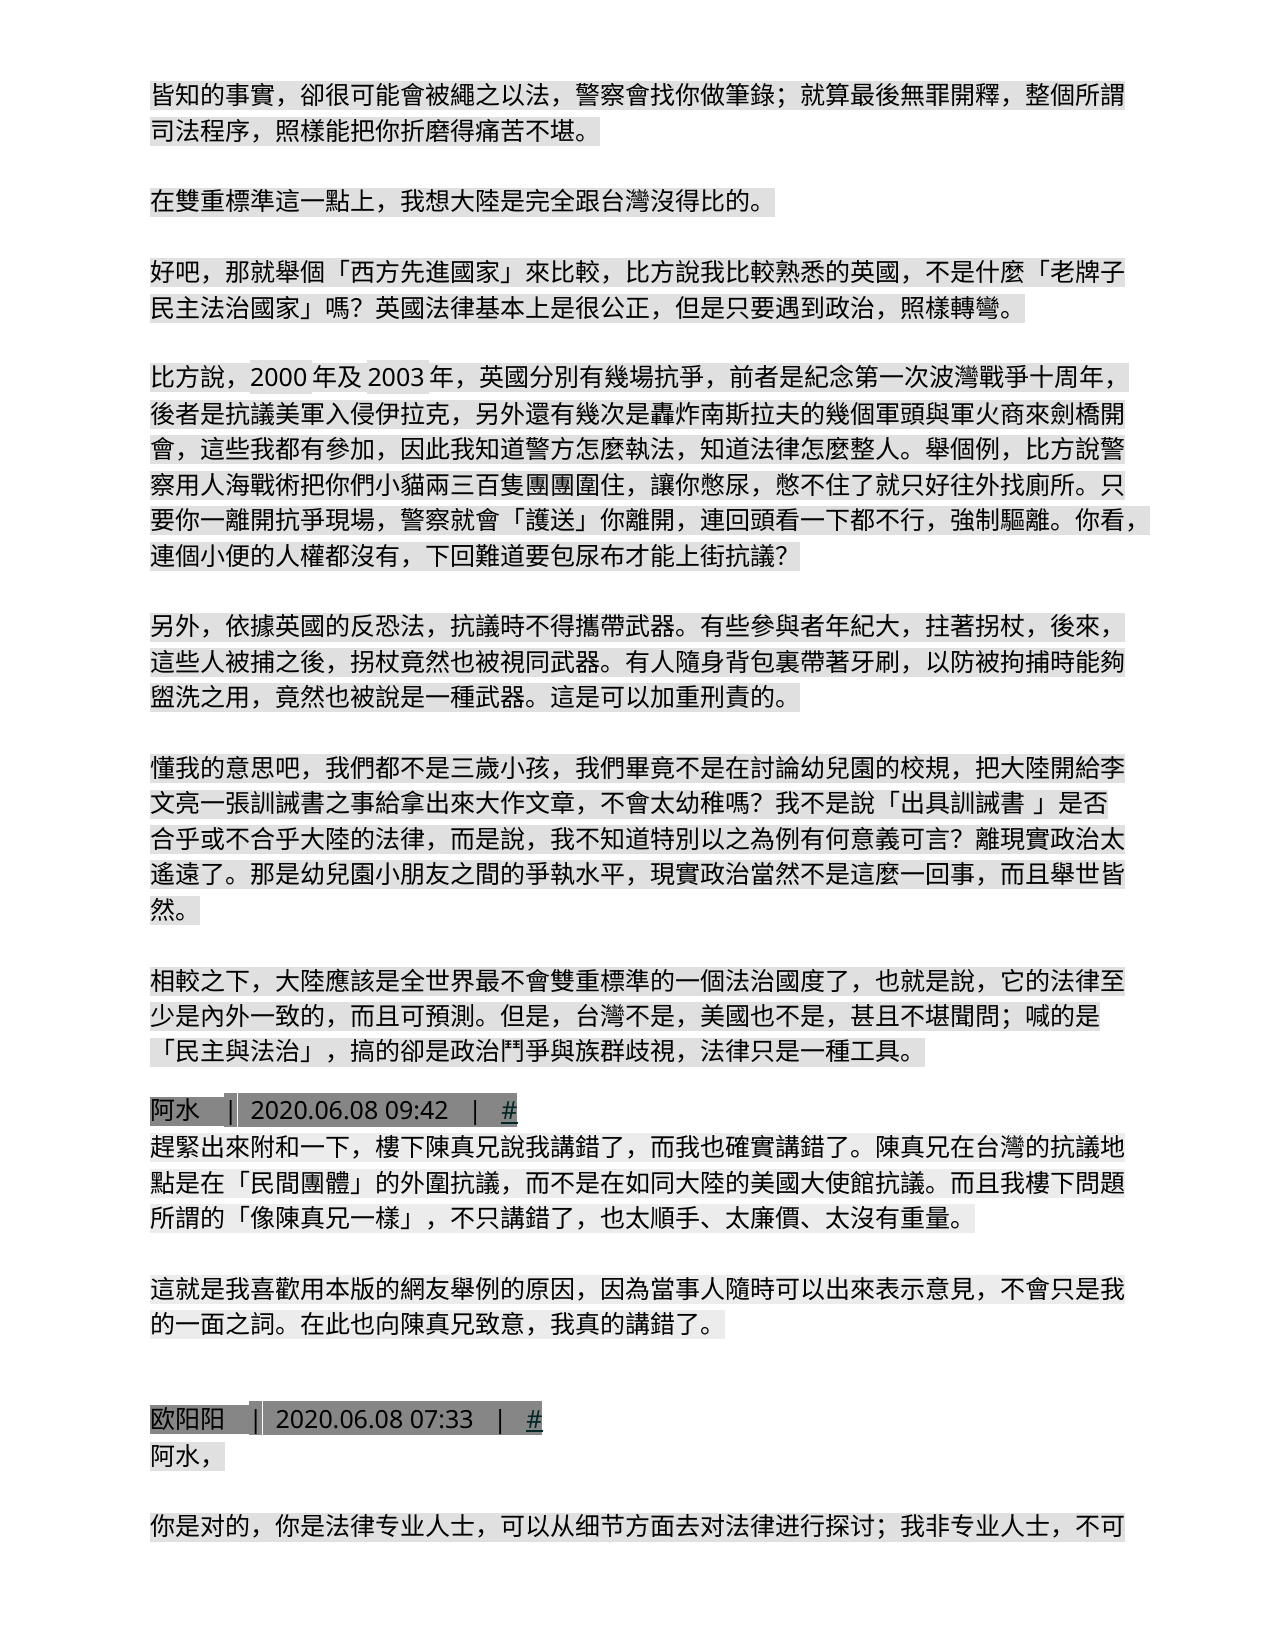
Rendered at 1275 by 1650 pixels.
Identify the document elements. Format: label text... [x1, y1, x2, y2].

text 阿水 | 2020.06.08 09:42 | # [150, 1092, 1125, 1127]
text 欧阳阳 | 2020.06.08 07:33 | # [150, 1400, 1125, 1435]
text 阿水， 你是对的，你是法律专业人士，可以从细节方面去对法律进行探讨；我非专业人士，不可能凭几篇文章就理解法律细节，很难对焦也是很正常的。 但是，法律宏观的上的意义，即使不是法律专业，很多人凭生活常识感悟应该也是可以理解一二的。 当然，像陈真前辈这类哲学人士，可以理解更为透彻一些。 我本身是理工科专业的，谈的这些只是自己生活的一些感悟，很多地方可能是肤浅的，不全面的。 法律应社会需要而立，与经济政治体制一样，它不可能是万能的，它很多时候也会犯错误，甚至助纣为虐，但是又是必不可少的，它是维护社会和谐稳定发展的必不可少的工具，生活在其中的个人，当然也应该在基本面上服从它。 生活告诉我的经验就是，相信专业但是不要迷信专业，特别是社会学，经济学这等领域的专业，很多经济学家，社会学家可能是在某细节里面执念太深，导致整体结果的判断可能完全错误。 [150, 1435, 1125, 1542]
text 趕緊出來附和一下，樓下陳真兄說我講錯了，而我也確實講錯了。陳真兄在台灣的抗議地點是在「民間團體」的外圍抗議，而不是在如同大陸的美國大使館抗議。而且我樓下問題所謂的「像陳真兄一樣」，不只講錯了，也太順手、太廉價、太沒有重量。 這就是我喜歡用本版的網友舉例的原因，因為當事人隨時可以出來表示意見，不會只是我的一面之詞。在此也向陳真兄致意，我真的講錯了。 [150, 1127, 1125, 1375]
text 阿水律師好， 我要說的重點並非 AIT 或以色列駐台機構是民間團體，而是不管它是何種性質的機構，台灣之所謂法律是完全沒有一定的執行標準的。 今天，如果是大腸花或是綠色人渣搞仇中反華活動，想要幹啥都行，即便打砸搶，即便佔領官署，破壞公物，毆打警察，不但不會有事，而且會受到綠營與綠媒英雄式的表揚，親綠學者們還會幫忙載入史冊歌頌，收錄教科書，說你是偉大的民主先鋒；綠媒更是會把你捧成人民的英雄。 但是，今天如果是巴勒網，後果就完全不一樣了，即便你只有一個人，舉著牌子像銅像一樣日曬雨淋站在大馬路邊，你還是有可能會被逮捕，繩之以法，抑或是用各種方法懲罰你。 對於這種荒唐的執法狀況以及完全顛倒是非黑白的綠營式評價，我們當然不應感到一絲意外，因為這就是一種政治鬥爭，而非法律。法律只是一種政治工具。 另外，我看你6月7日質問說： 「大陸現在標榜法治，而您 (指江南先生) 所分析的言論自由現況，是把人民分門別類，隱隱然言論有相對的尺度，但大陸對言論的管制有依法行政嗎？也就是說，只要我在法令的範圍內的言論，是不是被胡亂舉發，一般來說也不會被處罰？」 我來幫忙回答。台灣豈止言論有相對尺度，就連行為都是完全兩套截然不同的標準，只要顏色對了，只要仇中反華，打砸搶之惡行，都能說得可歌可泣，一如香港暴民統統變成民主鬥士。反之，只要顏色不對，只要對綠色稍稍稍稍略有不敬，就算你只是說出一些眾人皆知的事實，卻很可能會被繩之以法，警察會找你做筆錄；就算最後無罪開釋，整個所謂司法程序，照樣能把你折磨得痛苦不堪。 在雙重標準這一點上，我想大陸是完全跟台灣沒得比的。 好吧，那就舉個「西方先進國家」來比較，比方說我比較熟悉的英國，不是什麼「老牌子民主法治國家」嗎？英國法律基本上是很公正，但是只要遇到政治，照樣轉彎。 比方說，2000年及2003年，英國分別有幾場抗爭，前者是紀念第一次波灣戰爭十周年，後者是抗議美軍入侵伊拉克，另外還有幾次是轟炸南斯拉夫的幾個軍頭與軍火商來劍橋開會，這些我都有參加，因此我知道警方怎麼執法，知道法律怎麼整人。舉個例，比方說警察用人海戰術把你們小貓兩三百隻團團圍住，讓你憋尿，憋不住了就只好往外找廁所。只要你一離開抗爭現場，警察就會「護送」你離開，連回頭看一下都不行，強制驅離。你看，連個小便的人權都沒有，下回難道要包尿布才能上街抗議？ 另外，依據英國的反恐法，抗議時不得攜帶武器。有些參與者年紀大，拄著拐杖，後來，這些人被捕之後，拐杖竟然也被視同武器。有人隨身背包裏帶著牙刷，以防被拘捕時能夠盥洗之用，竟然也被說是一種武器。這是可以加重刑責的。 懂我的意思吧，我們都不是三歲小孩，我們畢竟不是在討論幼兒園的校規，把大陸開給李文亮一張訓誡書之事給拿出來大作文章，不會太幼稚嗎？我不是說「出具訓誡書 」是否合乎或不合乎大陸的法律，而是說，我不知道特別以之為例有何意義可言？離現實政治太遙遠了。那是幼兒園小朋友之間的爭執水平，現實政治當然不是這麼一回事，而且舉世皆然。 相較之下，大陸應該是全世界最不會雙重標準的一個法治國度了，也就是說，它的法律至少是內外一致的，而且可預測。但是，台灣不是，美國也不是，甚且不堪聞問；喊的是「民主與法治」，搞的卻是政治鬥爭與族群歧視，法律只是一種工具。 [150, 75, 1125, 1067]
